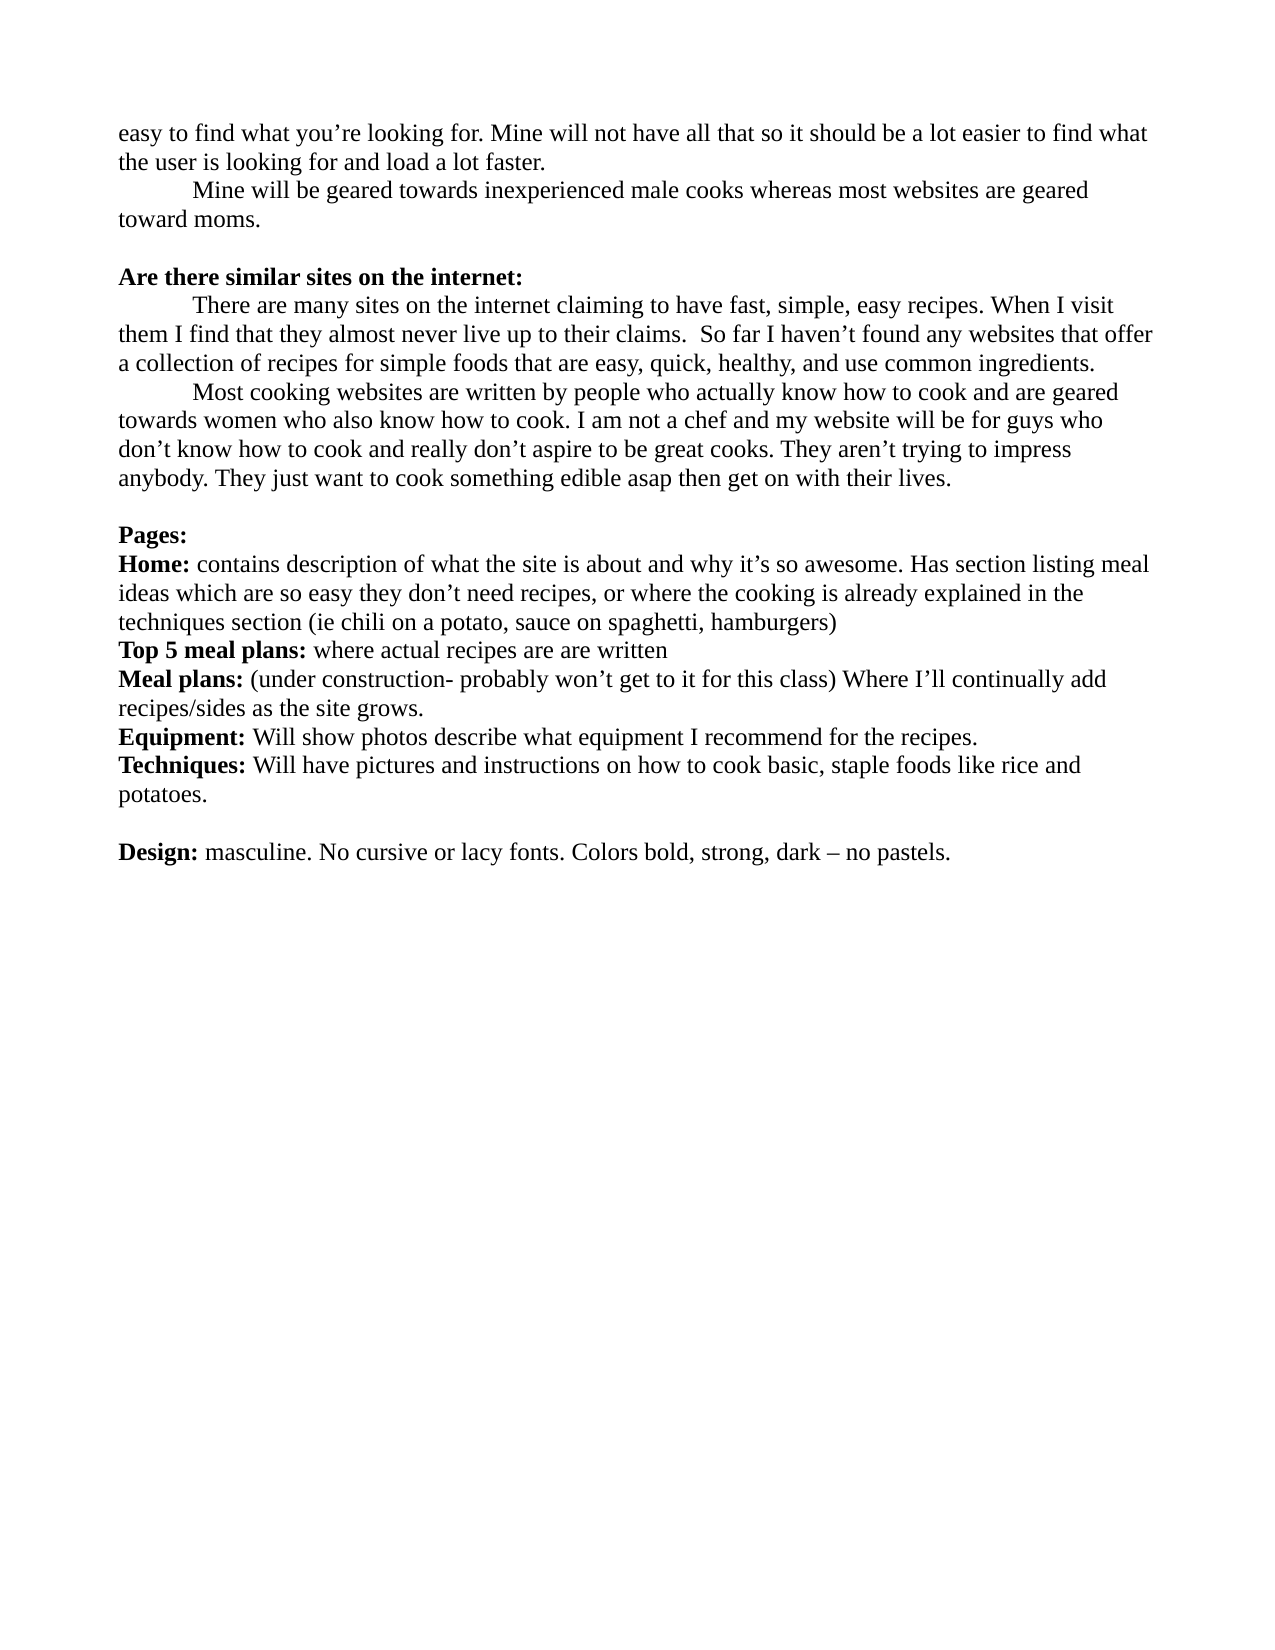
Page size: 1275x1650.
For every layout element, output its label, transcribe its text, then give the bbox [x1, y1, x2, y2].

text Pages: [118, 521, 1157, 549]
text Techniques: Will have pictures and instructions on how to cook basic, staple foods like rice and potatoes. [118, 751, 1157, 808]
text Top 5 meal plans: where actual recipes are are written [118, 636, 1157, 664]
text Design: masculine. No cursive or lacy fonts. Colors bold, strong, dark – no pastels. [118, 837, 1157, 866]
text There are many sites on the internet claiming to have fast, simple, easy recipes. When I visit them I find that they almost never live up to their claims. So far I haven’t found any websites that offer a collection of recipes for simple foods that are easy, quick, healthy, and use common ingredients. [118, 291, 1157, 377]
text Equipment: Will show photos describe what equipment I recommend for the recipes. [118, 722, 1157, 751]
text easy to find what you’re looking for. Mine will not have all that so it should be a lot easier to find what the user is looking for and load a lot faster. [118, 118, 1157, 176]
text Home: contains description of what the site is about and why it’s so awesome. Has section listing meal ideas which are so easy they don’t need recipes, or where the cooking is already explained in the techniques section (ie chili on a potato, sauce on spaghetti, hamburgers) [118, 549, 1157, 636]
text Most cooking websites are written by people who actually know how to cook and are geared towards women who also know how to cook. I am not a chef and my website will be for guys who don’t know how to cook and really don’t aspire to be great cooks. They aren’t trying to impress anybody. They just want to cook something edible asap then get on with their lives. [118, 377, 1157, 492]
text Are there similar sites on the internet: [118, 262, 1157, 291]
text Mine will be geared towards inexperienced male cooks whereas most websites are geared toward moms. [118, 176, 1157, 233]
text Meal plans: (under construction- probably won’t get to it for this class) Where I’ll continually add recipes/sides as the site grows. [118, 664, 1157, 722]
